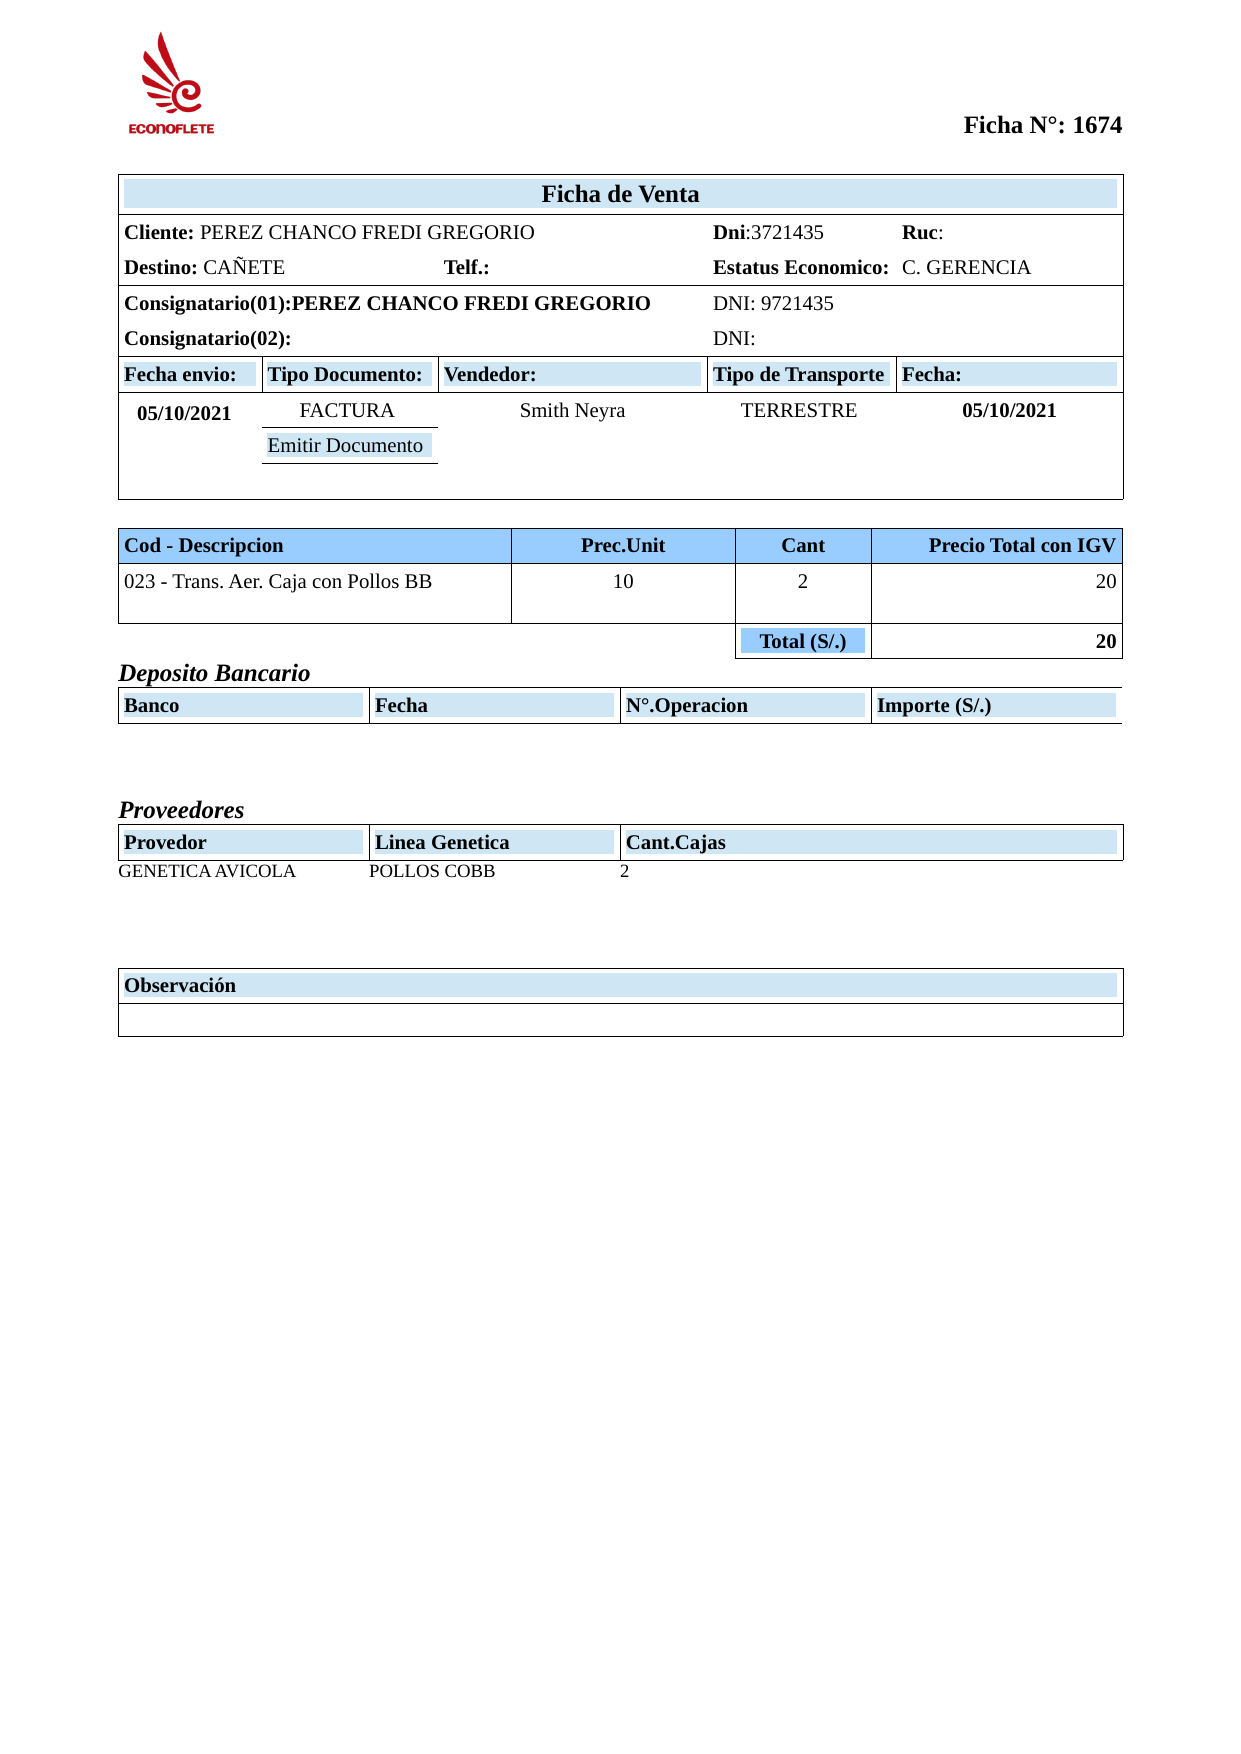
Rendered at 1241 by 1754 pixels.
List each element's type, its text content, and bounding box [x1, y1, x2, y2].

table_cell [620, 747, 871, 771]
table_cell 2 [736, 564, 871, 623]
table_cell [369, 771, 620, 795]
table_cell Vendedor: [439, 357, 707, 392]
table_cell [620, 924, 1123, 946]
table_cell Fecha envio: [119, 357, 262, 392]
table_cell [620, 771, 871, 795]
table_cell Ruc: [896, 215, 1123, 249]
table_cell [118, 881, 369, 903]
table_cell 10 [512, 564, 735, 623]
table_header Cant [736, 529, 871, 563]
table_cell [118, 924, 369, 946]
table_cell [871, 724, 1122, 747]
table_cell [369, 903, 620, 924]
table_header Cod - Descripcion [119, 529, 511, 563]
table_cell [118, 747, 369, 771]
table_cell [262, 464, 438, 498]
table_cell [369, 747, 620, 771]
table_header Linea Genetica [370, 825, 620, 859]
table_header Observación [119, 969, 1123, 1003]
table_header Precio Total con IGV [872, 529, 1122, 563]
table_cell [620, 881, 1123, 903]
picture [118, 31, 225, 134]
table_cell FACTURA [262, 393, 438, 427]
table_cell [871, 747, 1122, 771]
table_header Importe (S/.) [872, 688, 1122, 723]
table_cell Consignatario(01):PEREZ CHANCO FREDI GREGORIO [119, 286, 707, 321]
table_cell [118, 903, 369, 924]
table_cell [369, 724, 620, 747]
table_cell [620, 903, 1123, 924]
table_cell [118, 724, 369, 747]
table_cell 05/10/2021 [896, 393, 1123, 498]
table_cell 023 - Trans. Aer. Caja con Pollos BB [119, 564, 511, 623]
table_cell 05/10/2021 [119, 393, 262, 498]
table_cell [871, 771, 1122, 795]
text Proveedores [118, 795, 1122, 824]
table_cell [118, 946, 369, 967]
table_header Prec.Unit [512, 529, 735, 563]
table_cell [511, 624, 735, 658]
table_cell GENETICA AVICOLA [118, 861, 369, 881]
table_header Cant.Cajas [621, 825, 1123, 859]
table_cell Tipo Documento: [263, 357, 438, 392]
table_cell Cliente: PEREZ CHANCO FREDI GREGORIO [119, 215, 707, 249]
table_cell Consignatario(02): [119, 321, 707, 356]
table_header Banco [119, 688, 369, 723]
table_cell 20 [872, 624, 1122, 658]
table_cell Telf.: [438, 249, 707, 285]
table_cell Dni:3721435 [707, 215, 896, 249]
table_cell POLLOS COBB [369, 861, 620, 881]
table_cell [118, 771, 369, 795]
table_cell [119, 1004, 1123, 1036]
table_header Ficha de Venta [119, 175, 1123, 214]
table_cell [369, 924, 620, 946]
table_cell Smith Neyra [438, 393, 707, 498]
table_cell Fecha: [897, 357, 1123, 392]
table_cell Estatus Economico: [707, 249, 896, 285]
table_cell [620, 946, 1123, 967]
text Deposito Bancario [118, 658, 1122, 687]
table_cell DNI: 9721435 [707, 286, 1123, 321]
table_cell 2 [620, 861, 1123, 881]
table_cell DNI: [707, 321, 1123, 356]
table_header Provedor [119, 825, 369, 859]
table_cell Emitir Documento [262, 428, 438, 463]
table_cell [369, 946, 620, 967]
table_header N°.Operacion [621, 688, 871, 723]
table_header Fecha [370, 688, 620, 723]
table_cell Destino: CAÑETE [119, 249, 438, 285]
table_cell [369, 881, 620, 903]
table_cell Total (S/.) [736, 624, 871, 658]
table_cell 20 [872, 564, 1122, 623]
table_cell C. GERENCIA [896, 249, 1123, 285]
table_cell Tipo de Transporte [708, 357, 896, 392]
table_cell TERRESTRE [707, 393, 896, 498]
table_cell [118, 624, 511, 658]
table_cell [620, 724, 871, 747]
